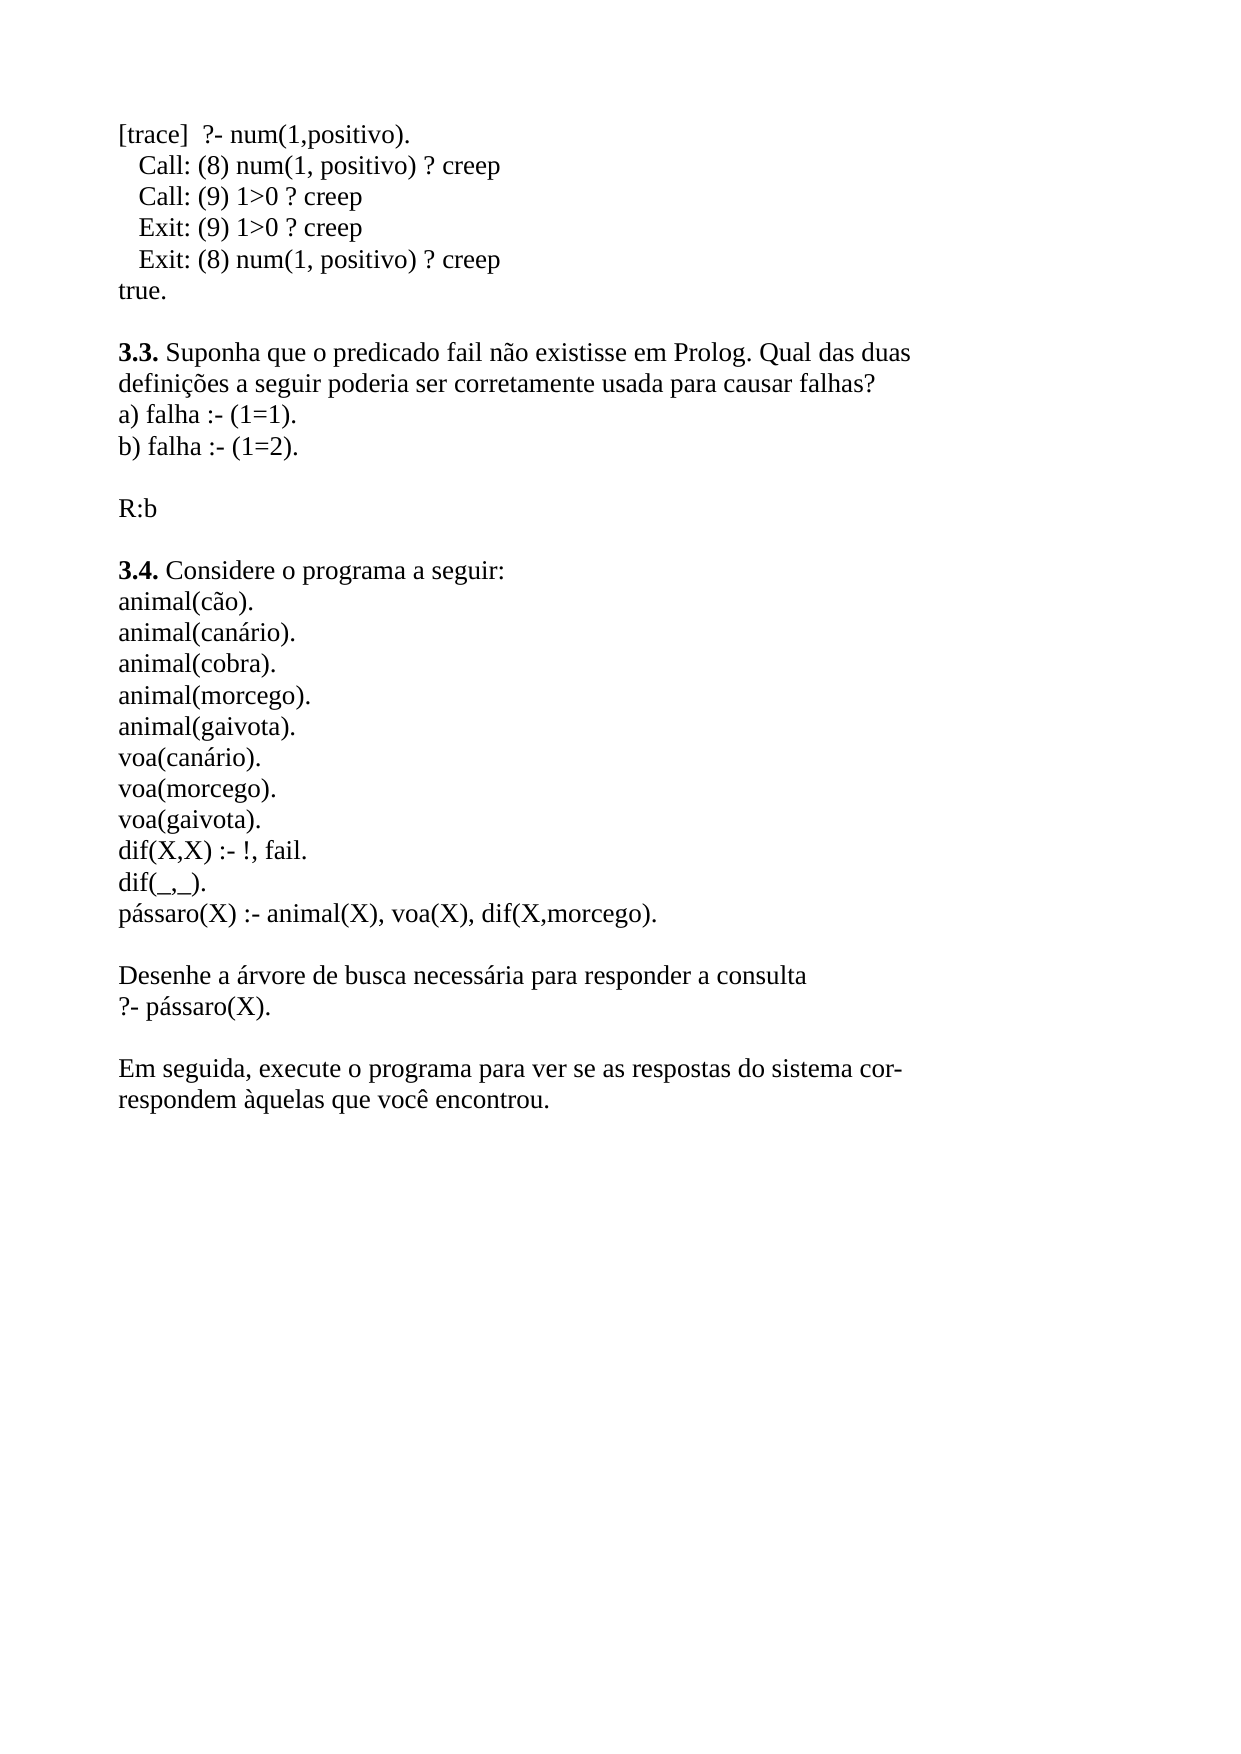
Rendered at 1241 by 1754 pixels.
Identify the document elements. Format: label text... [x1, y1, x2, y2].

text Exit: (9) 1>0 ? creep [118, 212, 1122, 243]
text ?- pássaro(X). [118, 990, 1122, 1021]
text dif(X,X) :- !, fail. [118, 834, 1122, 866]
text true. [118, 274, 1122, 305]
text Exit: (8) num(1, positivo) ? creep [118, 243, 1122, 274]
text animal(canário). [118, 616, 1122, 648]
text respondem àquelas que você encontrou. [118, 1084, 1122, 1115]
text animal(morcego). [118, 679, 1122, 710]
text R:b [118, 492, 1122, 523]
text voa(canário). [118, 741, 1122, 772]
text a) falha :- (1=1). [118, 398, 1122, 429]
text 3.4. Considere o programa a seguir: [118, 554, 1122, 585]
text pássaro(X) :- animal(X), voa(X), dif(X,morcego). [118, 897, 1122, 928]
text animal(cobra). [118, 648, 1122, 679]
text [trace] ?- num(1,positivo). [118, 118, 1122, 149]
text voa(morcego). [118, 772, 1122, 803]
text animal(cão). [118, 585, 1122, 616]
text animal(gaivota). [118, 710, 1122, 741]
text 3.3. Suponha que o predicado fail não existisse em Prolog. Qual das duas [118, 336, 1122, 367]
text definições a seguir poderia ser corretamente usada para causar falhas? [118, 367, 1122, 398]
text Em seguida, execute o programa para ver se as respostas do sistema cor- [118, 1052, 1122, 1084]
text voa(gaivota). [118, 803, 1122, 834]
text dif(_,_). [118, 866, 1122, 897]
text Desenhe a árvore de busca necessária para responder a consulta [118, 959, 1122, 990]
text Call: (8) num(1, positivo) ? creep [118, 149, 1122, 180]
text b) falha :- (1=2). [118, 429, 1122, 461]
text Call: (9) 1>0 ? creep [118, 180, 1122, 212]
